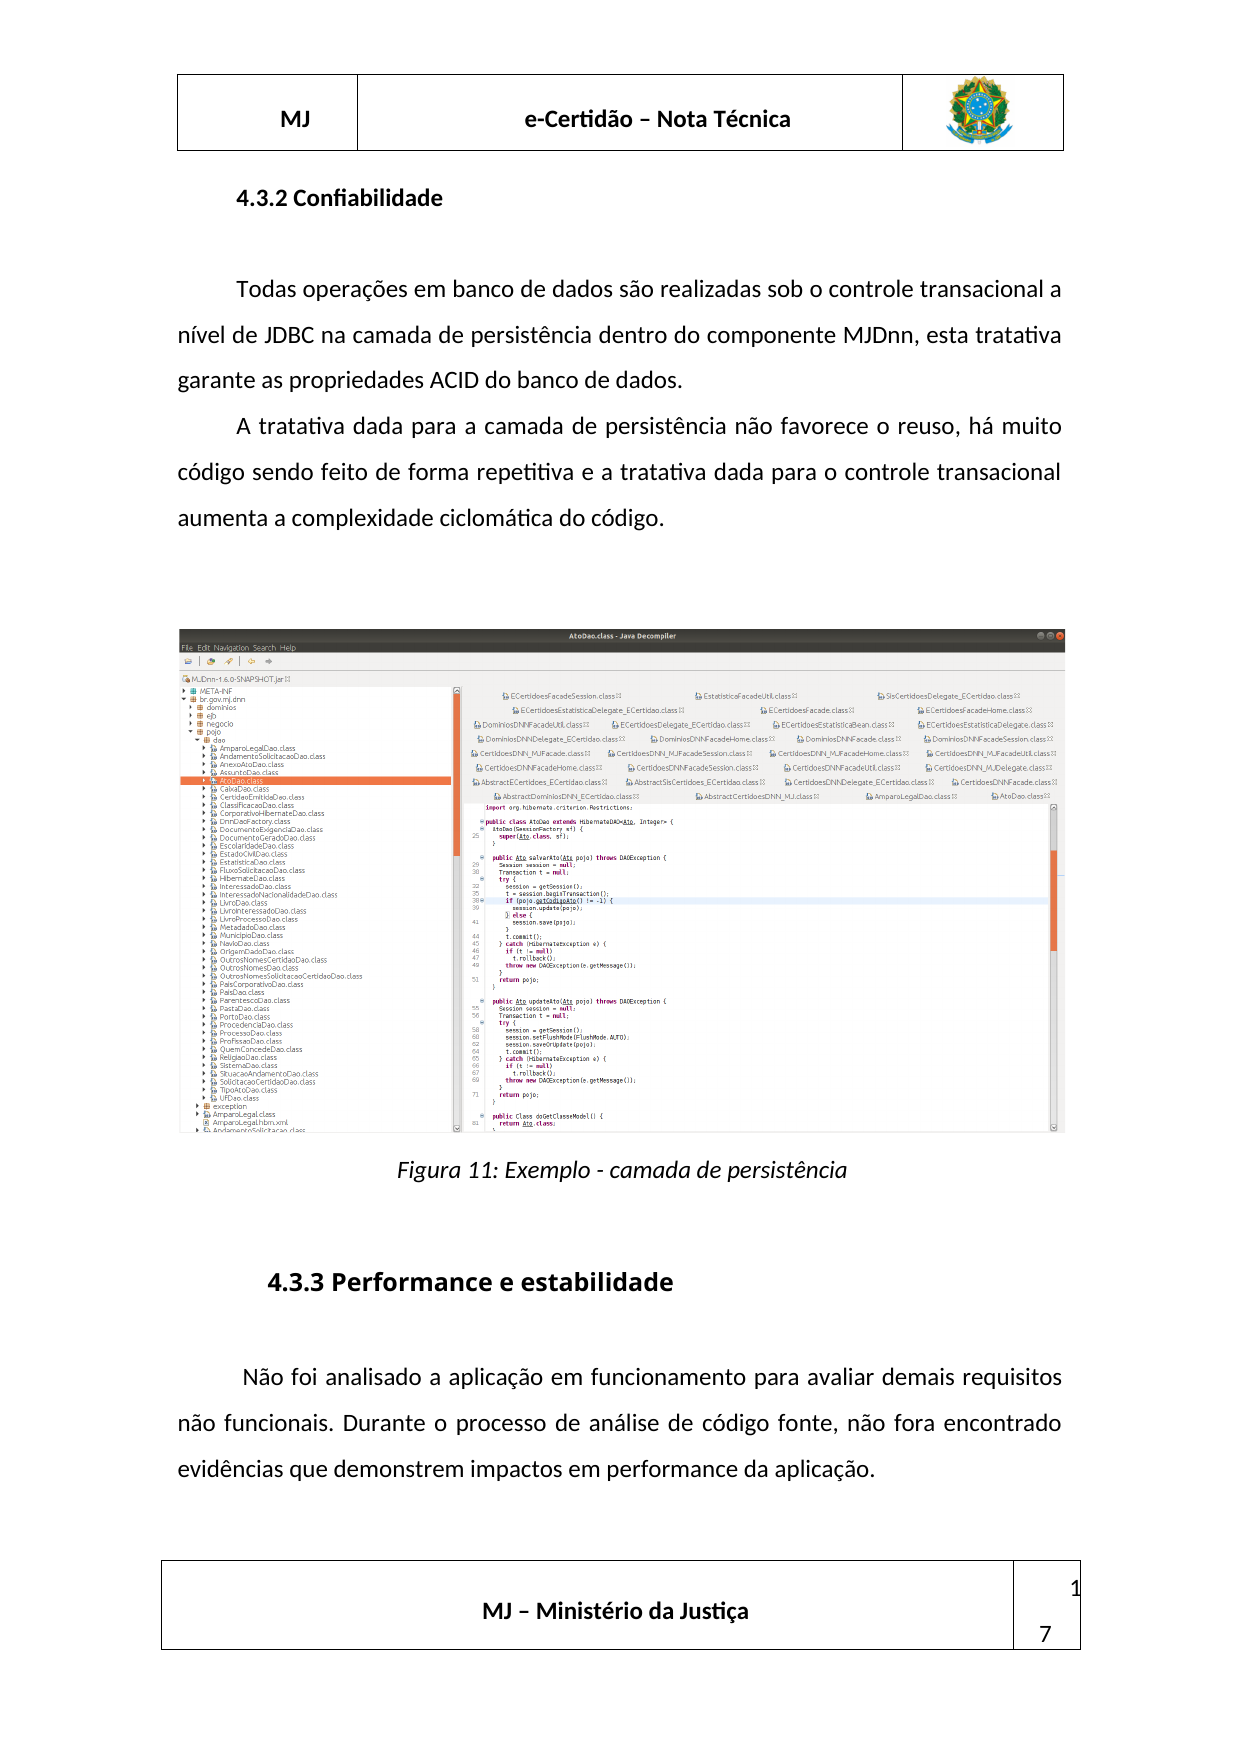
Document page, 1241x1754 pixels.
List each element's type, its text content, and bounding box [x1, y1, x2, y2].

text A tratativa dada para a camada de persistência não favorece o reuso, há muito código sendo feito de forma repetitiva e a tratativa dada para o controle transacional aumenta a complexidade ciclomática do código. [179, 617, 1065, 629]
picture [179, 629, 1066, 1133]
subtitle 4.3.3 Performance e estabilidade [674, 1265, 1063, 1299]
text A tratativa dada para a camada de persistência não favorece o reuso, há muito código sendo feito de forma repetitiva e a tratativa dada para o controle transacional aumenta a complexidade ciclomática do código. [177, 487, 1063, 532]
text Figura 11: Exemplo - camada de persistência [179, 1133, 1065, 1184]
text Todas operações em banco de dados são realizadas sob o controle transacional a nível de JDBC na camada de persistência dentro do componente MJDnn, esta tratativa garante as propriedades ACID do banco de dados. [177, 273, 1063, 319]
text Não foi analisado a aplicação em funcionamento para avaliar demais requisitos não funcionais. Durante o processo de análise de código fonte, não fora encontrado evidências que demonstrem impactos em performance da aplicação. [177, 1438, 1063, 1483]
text Todas operações em banco de dados são realizadas sob o controle transacional a nível de JDBC na camada de persistência dentro do componente MJDnn, esta tratativa garante as propriedades ACID do banco de dados. [177, 349, 1063, 395]
text Não foi analisado a aplicação em funcionamento para avaliar demais requisitos não funcionais. Durante o processo de análise de código fonte, não fora encontrado evidências que demonstrem impactos em performance da aplicação. [177, 1362, 1063, 1407]
picture [944, 75, 1020, 149]
text 4.3.2 Confiabilidade [177, 182, 236, 212]
text A tratativa dada para a camada de persistência não favorece o reuso, há muito código sendo feito de forma repetitiva e a tratativa dada para o controle transacional aumenta a complexidade ciclomática do código. [177, 410, 1063, 456]
subtitle 4.3.3 Performance e estabilidade [177, 1265, 267, 1299]
text 4.3.2 Confiabilidade [443, 182, 1063, 212]
